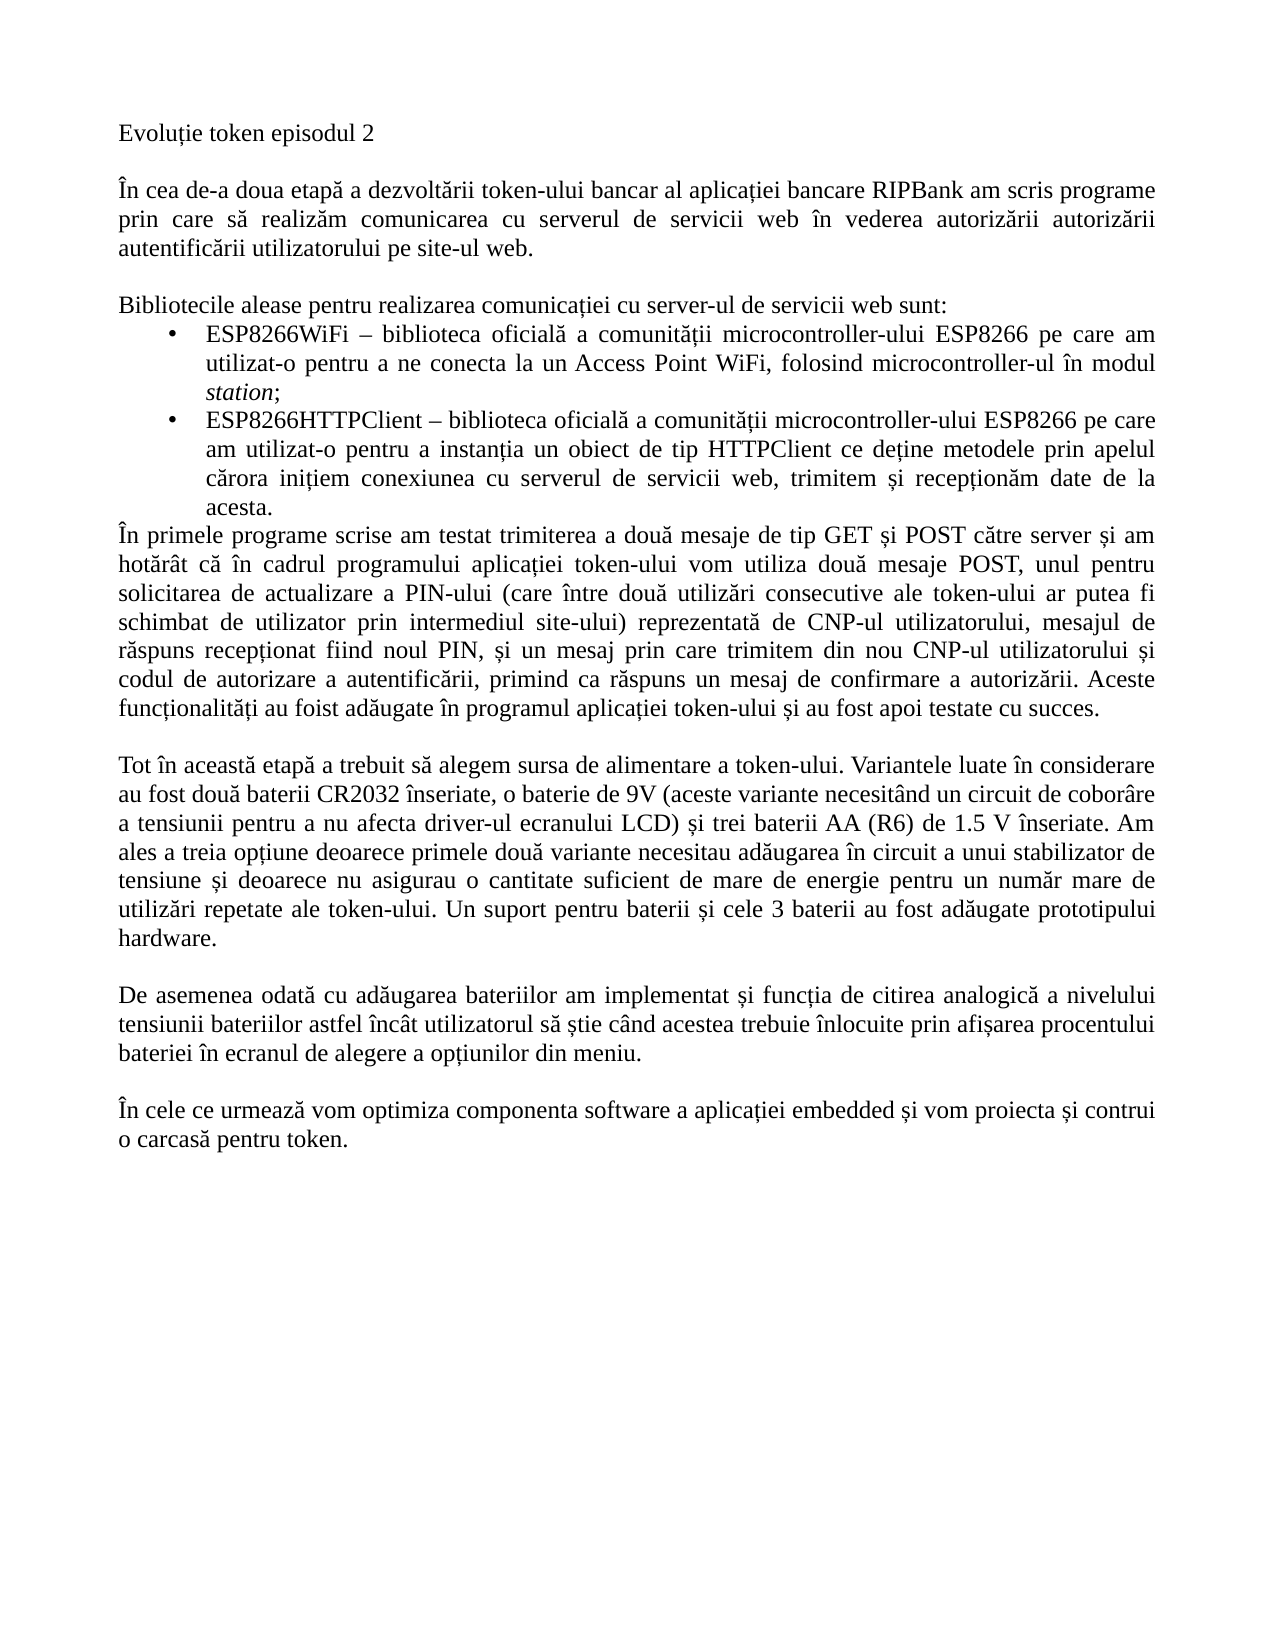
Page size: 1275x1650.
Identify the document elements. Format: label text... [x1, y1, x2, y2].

text Tot în această etapă a trebuit să alegem sursa de alimentare a token-ului. Variantele luate în considerare au fost două baterii CR2032 înseriate, o baterie de 9V (aceste variante necesitând un circuit de coborâre a tensiunii pentru a nu afecta driver-ul ecranului LCD) și trei baterii AA (R6) de 1.5 V înseriate. Am ales a treia opțiune deoarece primele două variante necesitau adăugarea în circuit a unui stabilizator de tensiune și deoarece nu asigurau o cantitate suficient de mare de energie pentru un număr mare de utilizări repetate ale token-ului. Un suport pentru baterii și cele 3 baterii au fost adăugate prototipului hardware. [118, 751, 1157, 952]
text Bibliotecile alease pentru realizarea comunicației cu server-ul de servicii web sunt: [118, 291, 1157, 319]
text În cea de-a doua etapă a dezvoltării token-ului bancar al aplicației bancare RIPBank am scris programe prin care să realizăm comunicarea cu serverul de servicii web în vederea autorizării autorizării autentificării utilizatorului pe site-ul web. [118, 176, 1157, 262]
list ESP8266WiFi – biblioteca oficială a comunității microcontroller-ului ESP8266 pe care am utilizat-o pentru a ne conecta la un Access Point WiFi, folosind microcontroller-ul în modul station; [168, 319, 1157, 406]
text În primele programe scrise am testat trimiterea a două mesaje de tip GET și POST către server și am hotărât că în cadrul programului aplicației token-ului vom utiliza două mesaje POST, unul pentru solicitarea de actualizare a PIN-ului (care între două utilizări consecutive ale token-ului ar putea fi schimbat de utilizator prin intermediul site-ului) reprezentată de CNP-ul utilizatorului, mesajul de răspuns recepționat fiind noul PIN, și un mesaj prin care trimitem din nou CNP-ul utilizatorului și codul de autorizare a autentificării, primind ca răspuns un mesaj de confirmare a autorizării. Aceste funcționalități au foist adăugate în programul aplicației token-ului și au fost apoi testate cu succes. [118, 521, 1157, 722]
text De asemenea odată cu adăugarea bateriilor am implementat și funcția de citirea analogică a nivelului tensiunii bateriilor astfel încât utilizatorul să știe când acestea trebuie înlocuite prin afișarea procentului bateriei în ecranul de alegere a opțiunilor din meniu. [118, 981, 1157, 1067]
text În cele ce urmează vom optimiza componenta software a aplicației embedded și vom proiecta și contrui o carcasă pentru token. [118, 1096, 1157, 1153]
text Evoluție token episodul 2 [118, 118, 1157, 147]
list ESP8266HTTPClient – biblioteca oficială a comunității microcontroller-ului ESP8266 pe care am utilizat-o pentru a instanția un obiect de tip HTTPClient ce deține metodele prin apelul cărora inițiem conexiunea cu serverul de servicii web, trimitem și recepționăm date de la acesta. [168, 406, 1157, 521]
